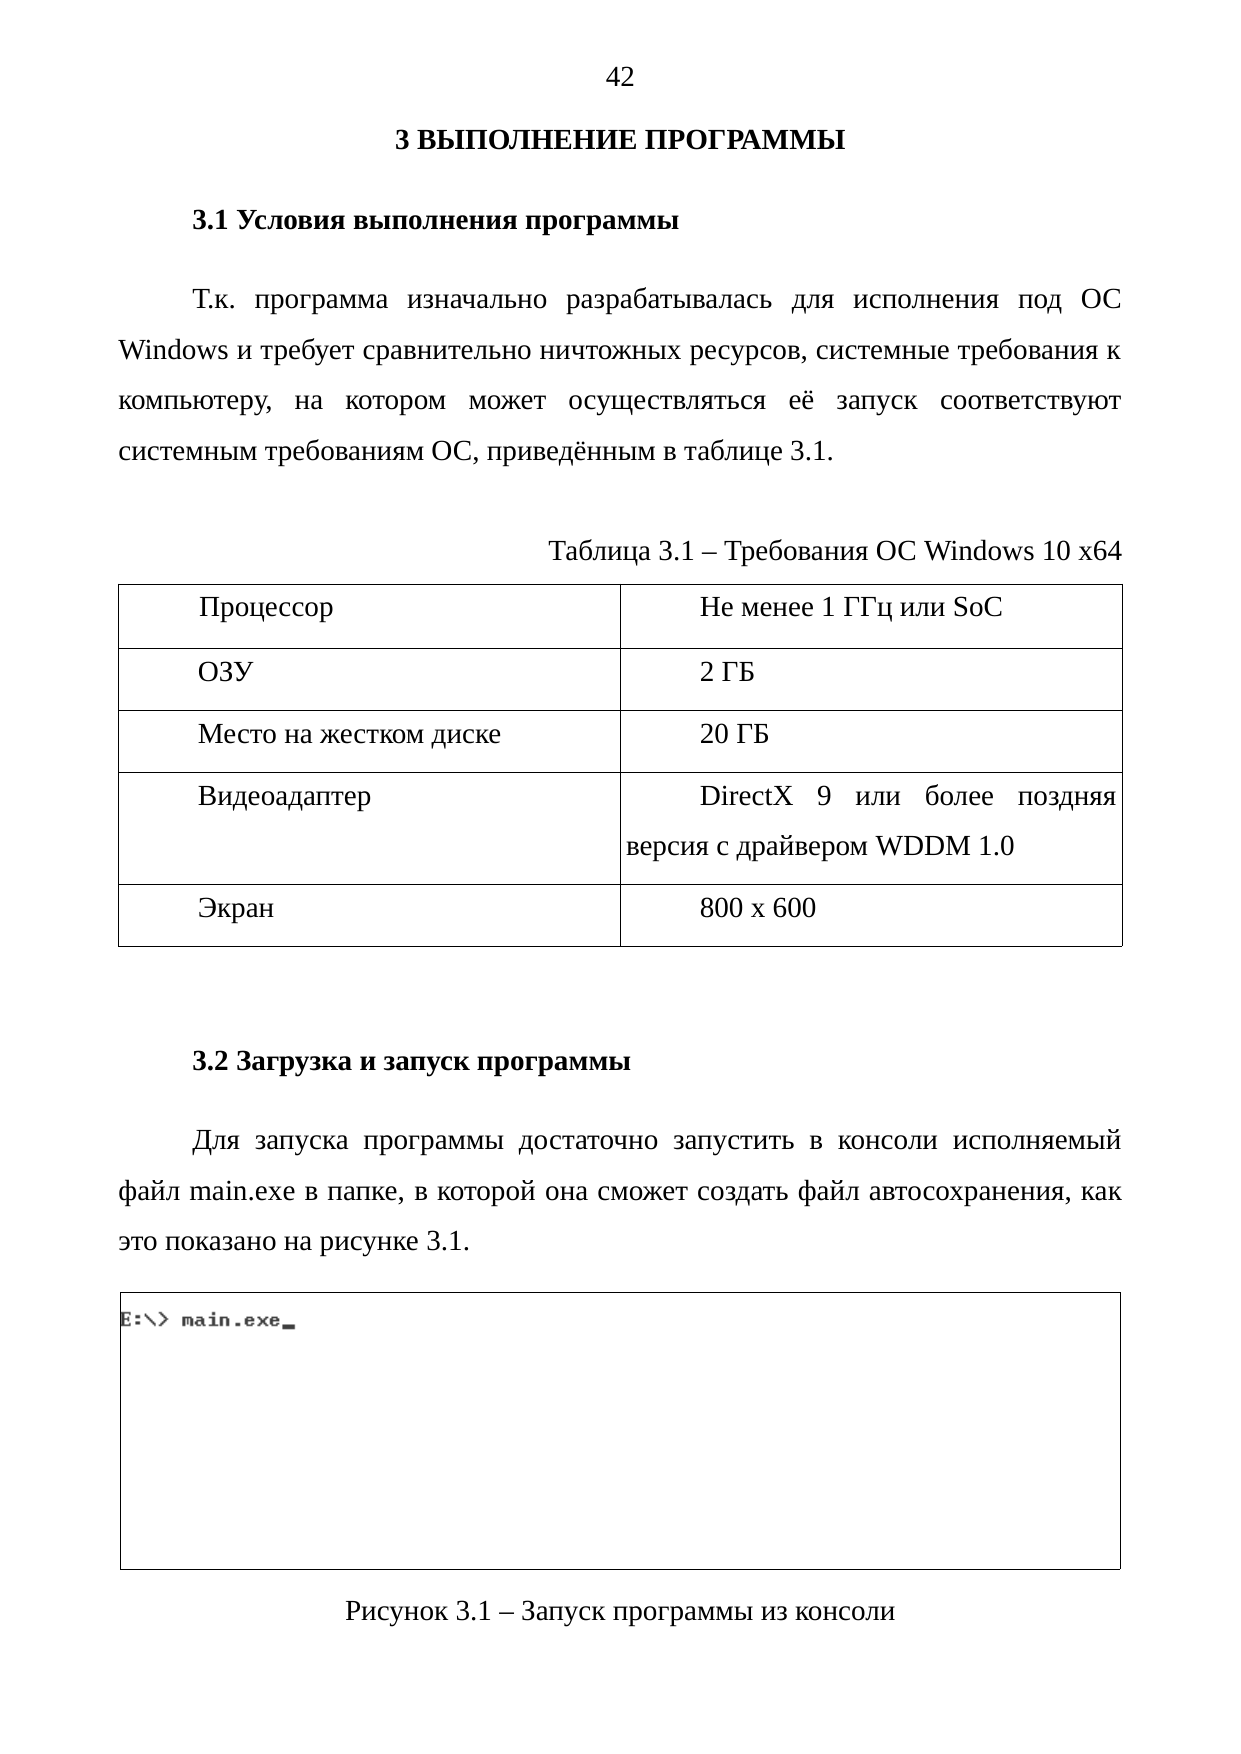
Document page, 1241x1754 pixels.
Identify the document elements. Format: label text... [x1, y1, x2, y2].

table_cell 2 ГБ [621, 649, 1122, 710]
text Рисунок 3.1 – Запуск программы из консоли [118, 1593, 1122, 1627]
text Для запуска программы достаточно запустить в консоли исполняемый файл main.exe в папке, в которой она сможет создать файл автосохранения, как это показано на рисунке 3.1. [118, 1122, 1122, 1257]
text 3 ВЫПОЛНЕНИЕ ПРОГРАММЫ [118, 122, 1122, 156]
text 3.1 Условия выполнения программы [118, 202, 1122, 235]
text 3.2 Загрузка и запуск программы [118, 1043, 1122, 1076]
table_cell 800 x 600 [621, 885, 1122, 946]
table_cell 20 ГБ [621, 711, 1122, 772]
table_cell ОЗУ [119, 649, 620, 710]
table_cell Видеоадаптер [119, 773, 620, 884]
text Т.к. программа изначально разрабатывалась для исполнения под ОС Windows и требует сравнительно ничтожных ресурсов, системные требования к компьютеру, на котором может осуществляться её запуск соответствуют системным требованиям ОС, приведённым в таблице 3.1. [118, 282, 1122, 466]
picture [121, 1293, 1120, 1569]
text Таблица 3.1 – Требования ОС Windows 10 x64 [118, 533, 1122, 567]
table_cell Место на жестком диске [119, 711, 620, 772]
table_cell DirectX 9 или более поздняя версия с драйвером WDDM 1.0 [621, 773, 1122, 884]
table_header Не менее 1 ГГц или SoC [621, 585, 1122, 648]
table_header Процессор [119, 585, 620, 648]
table_cell Экран [119, 885, 620, 946]
